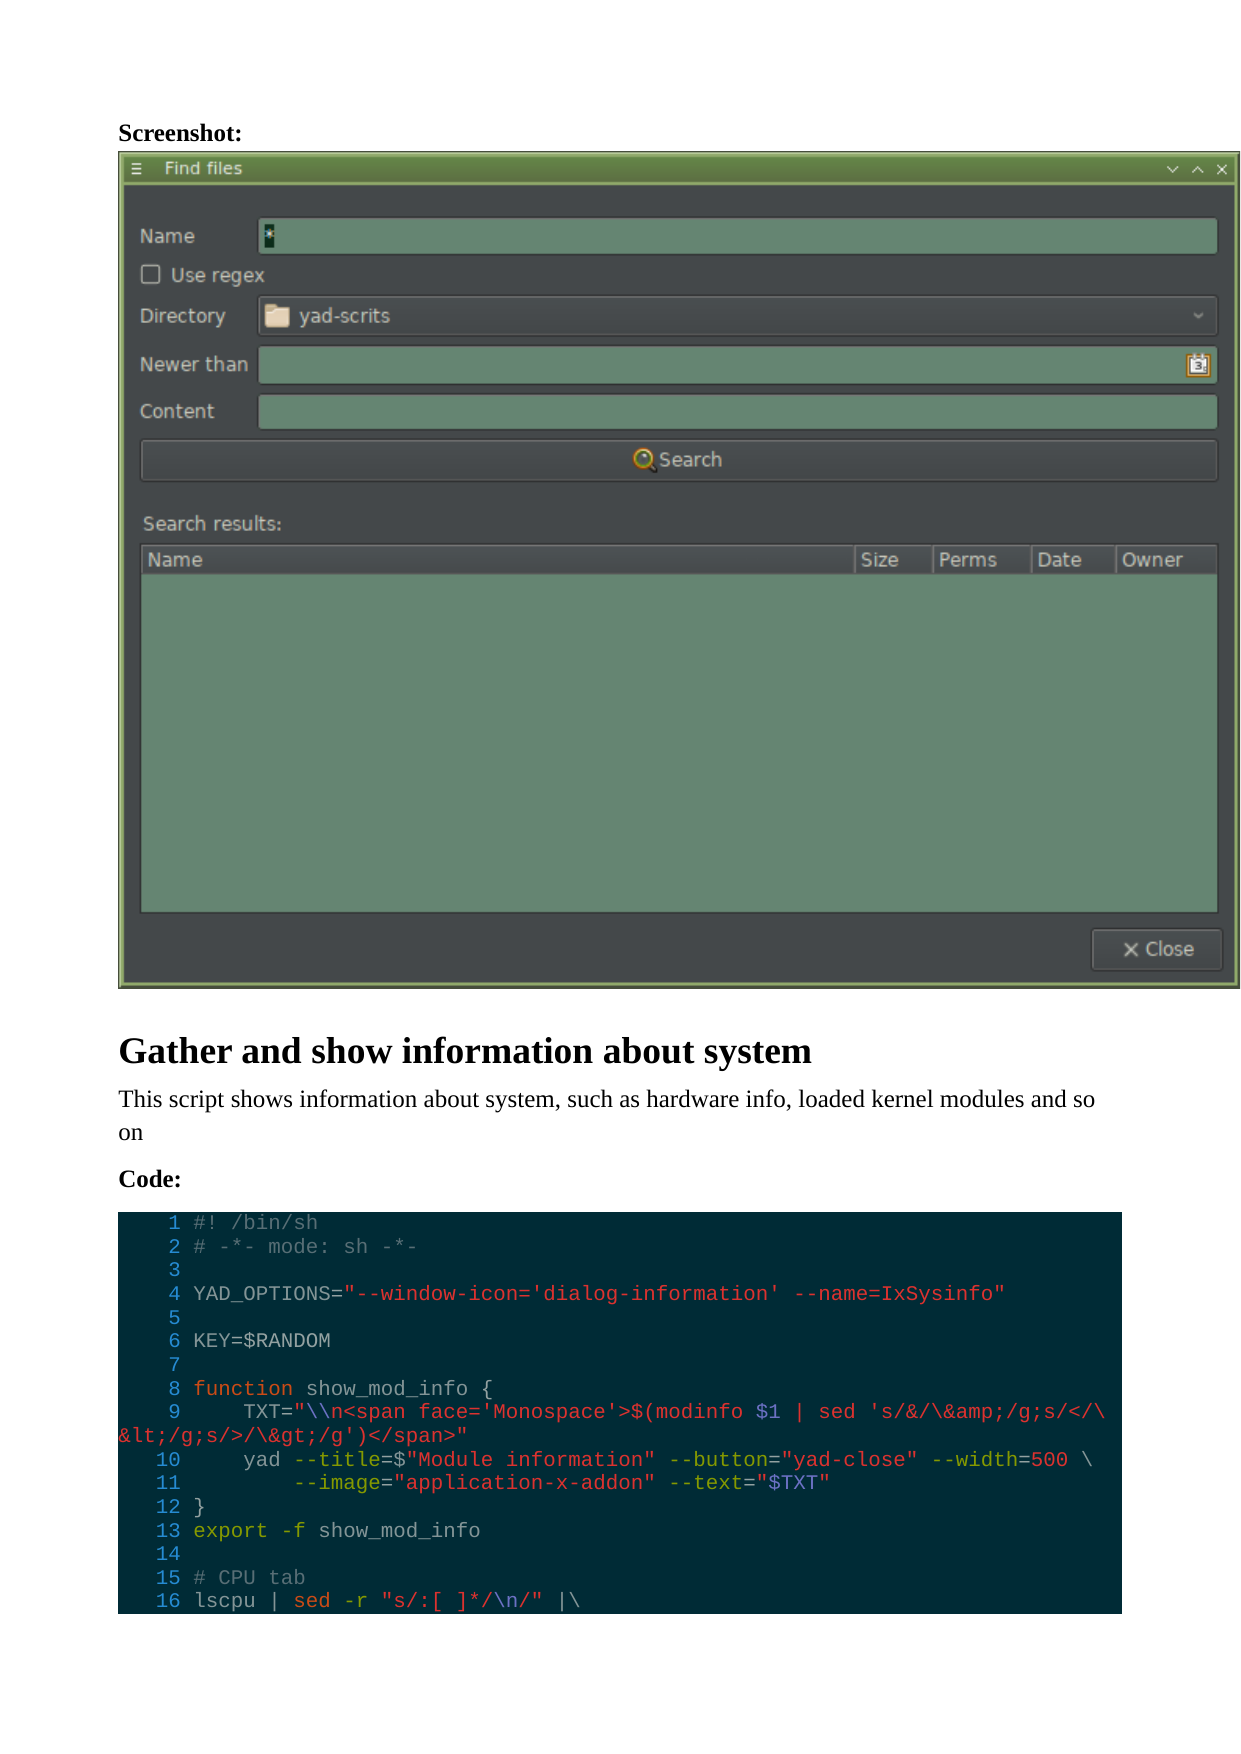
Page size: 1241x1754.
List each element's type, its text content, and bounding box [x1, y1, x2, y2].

text 14 [118, 1543, 1122, 1567]
text Screenshot: [118, 118, 1122, 151]
text 7 [118, 1354, 1122, 1378]
text Code: [118, 1164, 1122, 1193]
picture [118, 151, 1241, 989]
text 10 yad --title=$"Module information" --button="yad-close" --width=500 \ [118, 1449, 1122, 1472]
text 11 --image="application-x-addon" --text="$TXT" [118, 1472, 1122, 1496]
text 1 #! /bin/sh [118, 1212, 1122, 1236]
text 16 lscpu | sed -r "s/:[ ]*/\n/" |\ [118, 1591, 1122, 1614]
text 2 # -*- mode: sh -*- [118, 1236, 1122, 1259]
text 4 YAD_OPTIONS="--window-icon='dialog-information' --name=IxSysinfo" [118, 1283, 1122, 1307]
text 3 [118, 1259, 1122, 1283]
text 15 # CPU tab [118, 1567, 1122, 1591]
text 9 TXT="\\n<span face='Monospace'>$(modinfo $1 | sed 's/&/\&amp;/g;s/</\&lt;/g;s/>/\&gt;/g')</span>" [118, 1401, 1122, 1449]
text 6 KEY=$RANDOM [118, 1330, 1122, 1354]
subtitle Gather and show information about system [118, 1028, 1122, 1071]
text 13 export -f show_mod_info [118, 1519, 1122, 1543]
text This script shows information about system, such as hardware info, loaded kernel modules and so on [118, 1084, 1122, 1146]
text 8 function show_mod_info { [118, 1378, 1122, 1401]
text 5 [118, 1307, 1122, 1330]
text 12 } [118, 1496, 1122, 1519]
